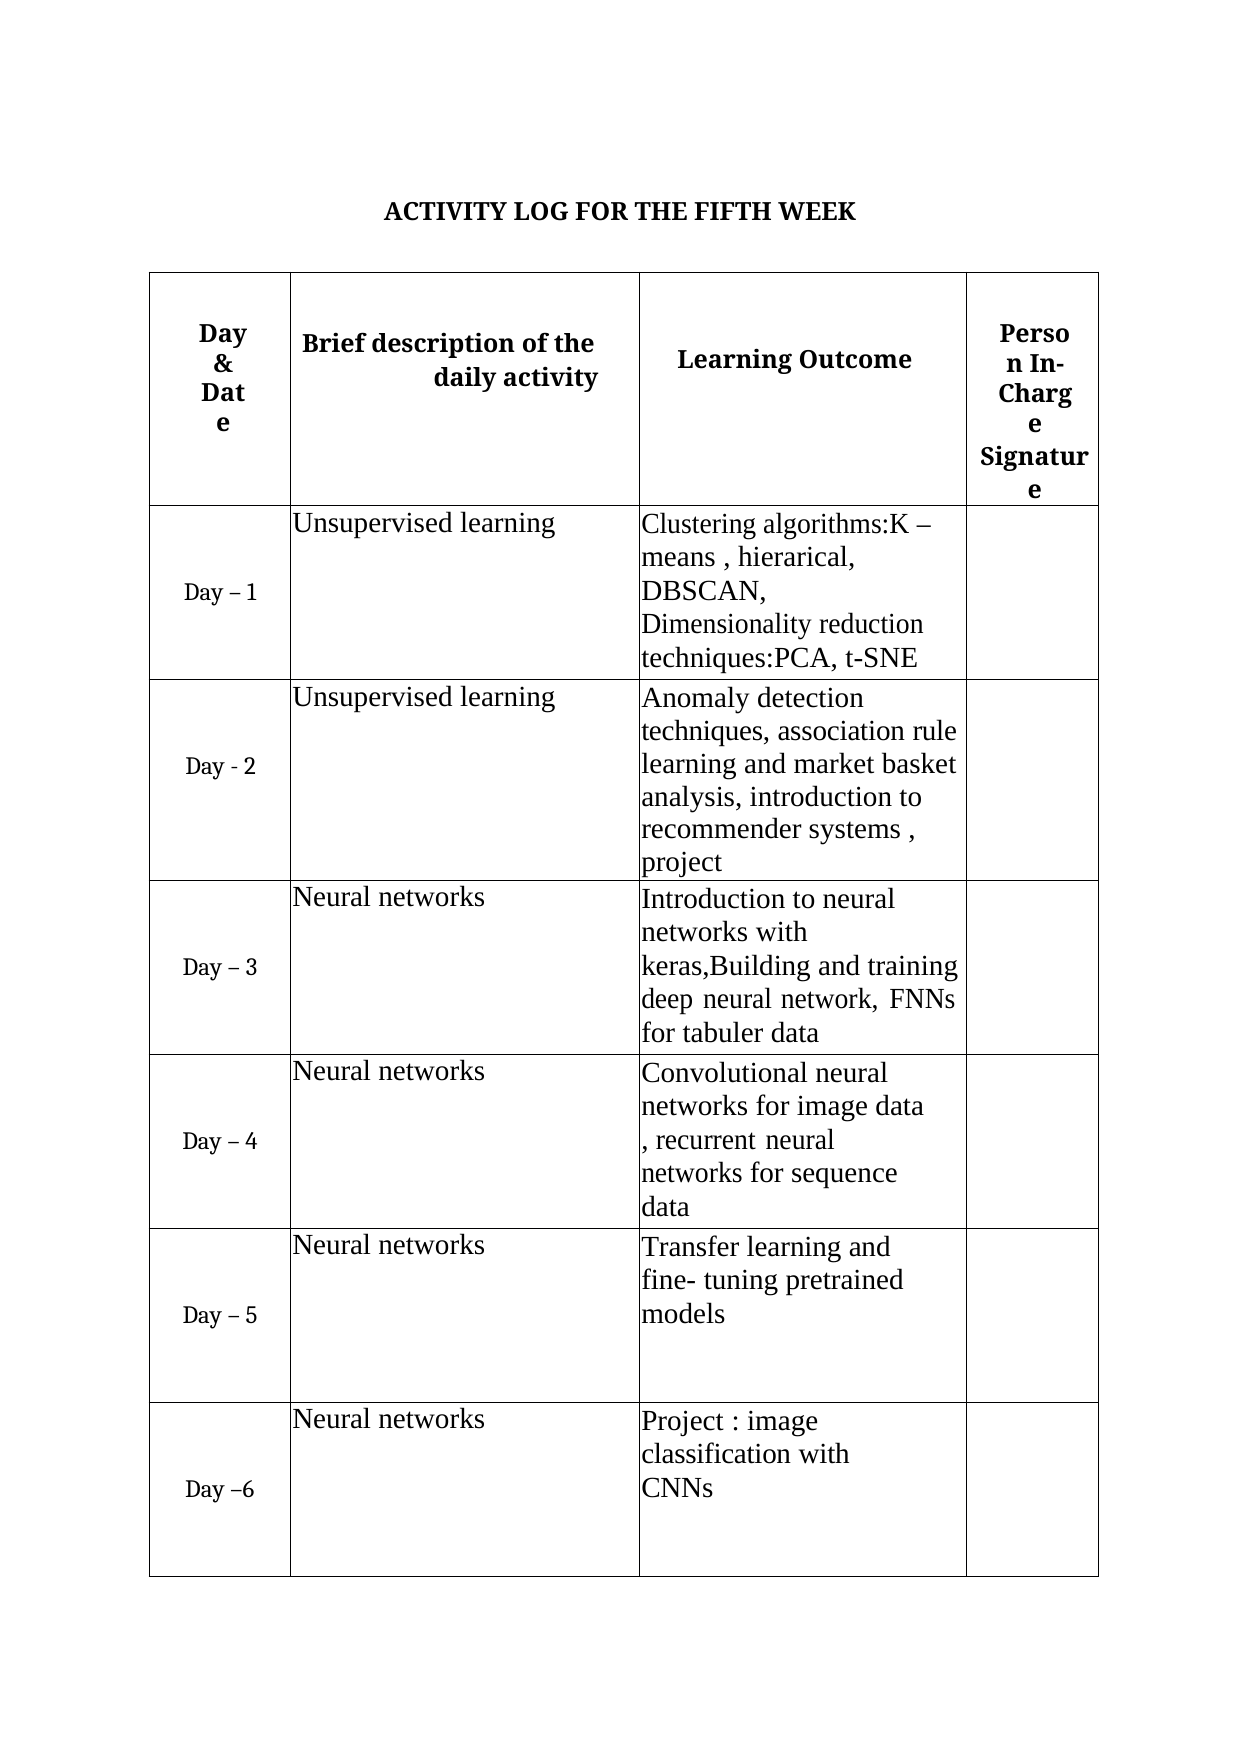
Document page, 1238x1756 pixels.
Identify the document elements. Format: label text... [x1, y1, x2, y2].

table_cell [967, 680, 1098, 880]
table_cell Neural networks [291, 1403, 639, 1576]
table_header Learning Outcome [640, 273, 966, 505]
table_cell Day – 5 [150, 1229, 290, 1402]
table_cell Day – 3 [150, 881, 290, 1054]
table_cell [967, 506, 1098, 679]
table_cell Day –6 [150, 1403, 290, 1576]
table_cell Anomaly detection techniques, association rule learning and market basket analysis, introduction to recommender systems , project [640, 680, 966, 880]
table_header Day & Dat e [150, 273, 290, 505]
table_cell Neural networks [291, 1055, 639, 1228]
table_cell [967, 881, 1098, 1054]
table_cell Unsupervised learning [291, 506, 639, 679]
table_cell Convolutional neural networks for image data , recurrent neural networks for sequence data [640, 1055, 966, 1228]
table_cell [967, 1403, 1098, 1576]
table_cell Day – 4 [150, 1055, 290, 1228]
table_cell Neural networks [291, 1229, 639, 1402]
table_cell Clustering algorithms:K – means , hierarical, DBSCAN, Dimensionality reduction techniques:PCA, t-SNE [640, 506, 966, 679]
table_cell Neural networks [291, 881, 639, 1054]
table_cell Introduction to neural networks with keras,Building and training deep neural network, FNNs for tabuler data [640, 881, 966, 1054]
table_cell [967, 1229, 1098, 1402]
text ACTIVITY LOG FOR THE FIFTH WEEK [125, 193, 1114, 228]
table_cell Project : image classification with CNNs [640, 1403, 966, 1576]
table_cell Day - 2 [150, 680, 290, 880]
table_cell Day – 1 [150, 506, 290, 679]
table_cell Transfer learning and fine- tuning pretrained models [640, 1229, 966, 1402]
table_header Person In- Charge Signature [967, 273, 1098, 505]
table_cell [967, 1055, 1098, 1228]
table_header Brief description of the daily activity [291, 273, 639, 505]
table_cell Unsupervised learning [291, 680, 639, 880]
